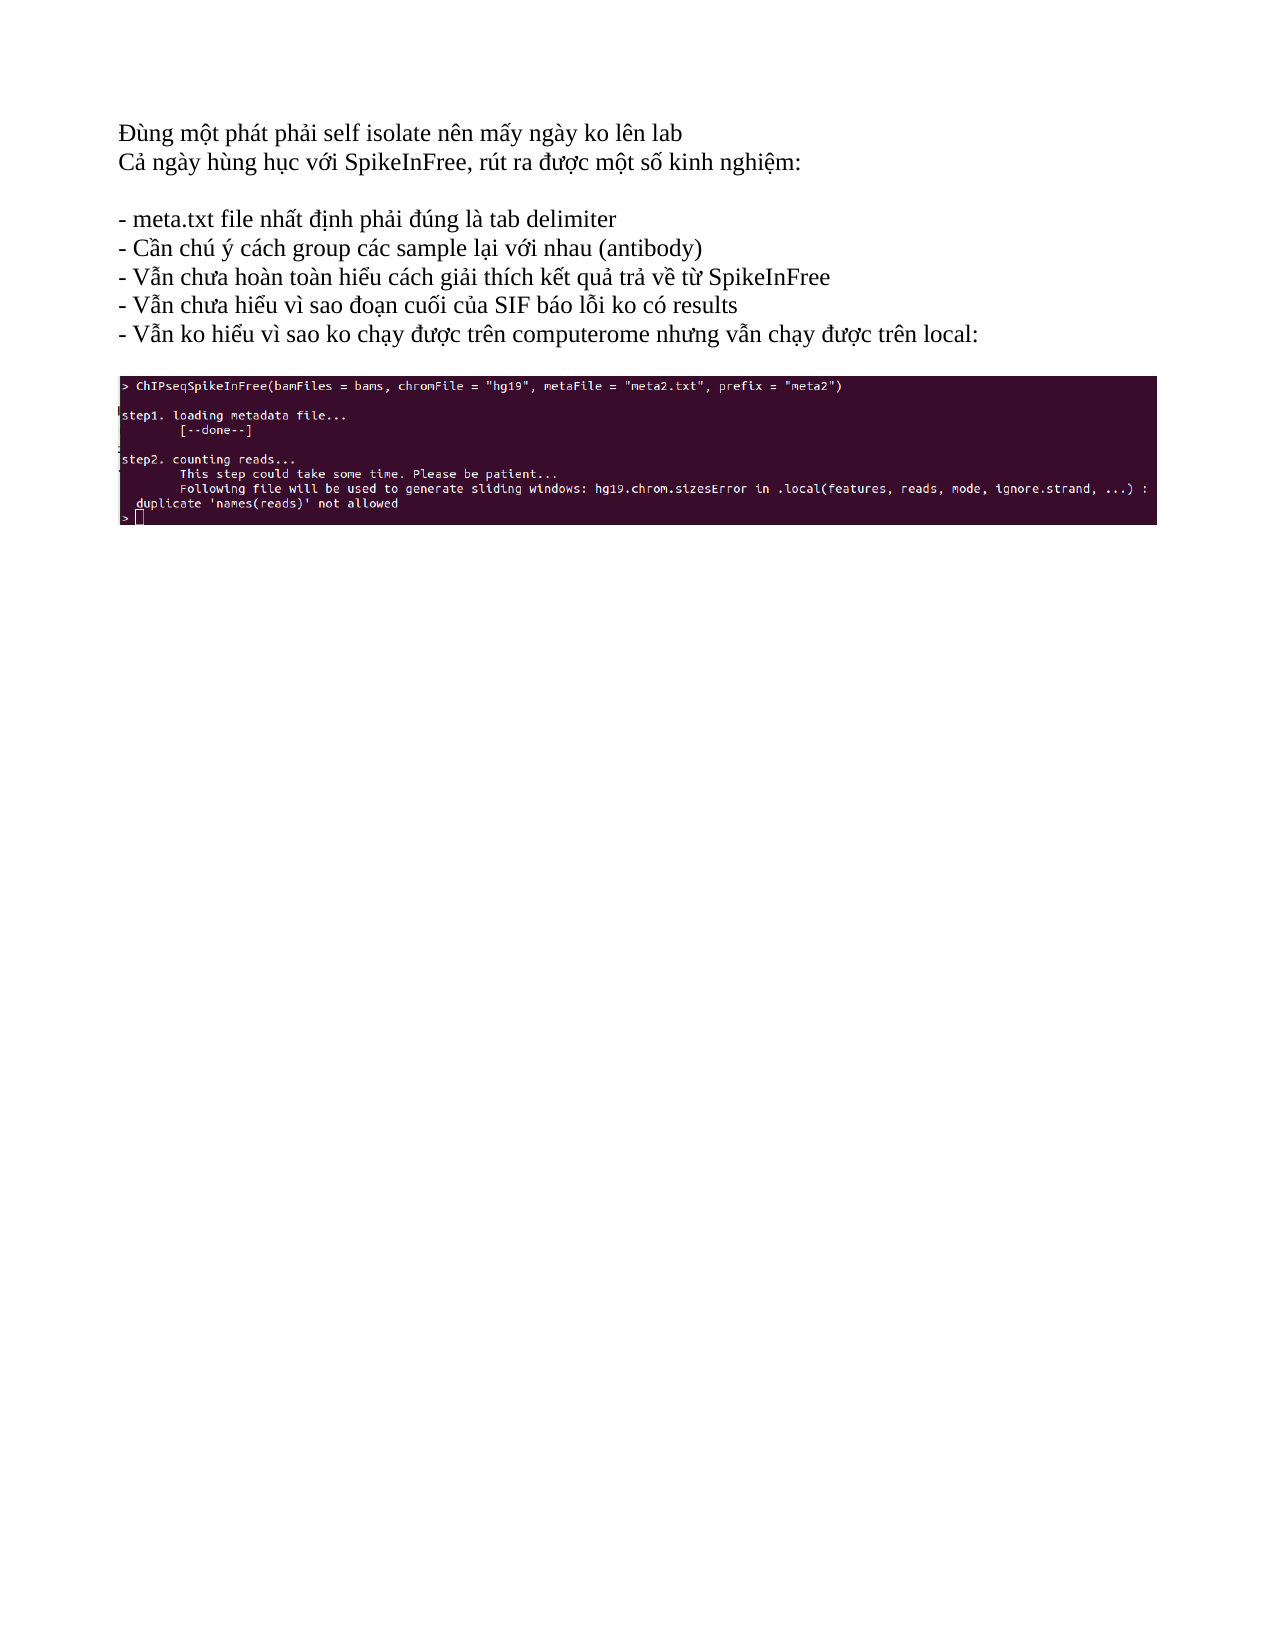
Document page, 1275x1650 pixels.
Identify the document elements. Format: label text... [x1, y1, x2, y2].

text - Vẫn chưa hoàn toàn hiểu cách giải thích kết quả trả về từ SpikeInFree [118, 262, 1157, 291]
text - meta.txt file nhất định phải đúng là tab delimiter [118, 204, 1157, 233]
text - Vẫn ko hiểu vì sao ko chạy được trên computerome nhưng vẫn chạy được trên local: [118, 319, 1157, 348]
text - Vẫn chưa hiểu vì sao đoạn cuối của SIF báo lỗi ko có results [118, 291, 1157, 319]
text - Cần chú ý cách group các sample lại với nhau (antibody) [118, 233, 1157, 262]
text Đùng một phát phải self isolate nên mấy ngày ko lên lab [118, 118, 1157, 147]
picture [118, 376, 1157, 525]
text Cả ngày hùng hục với SpikeInFree, rút ra được một số kinh nghiệm: [118, 147, 1157, 176]
